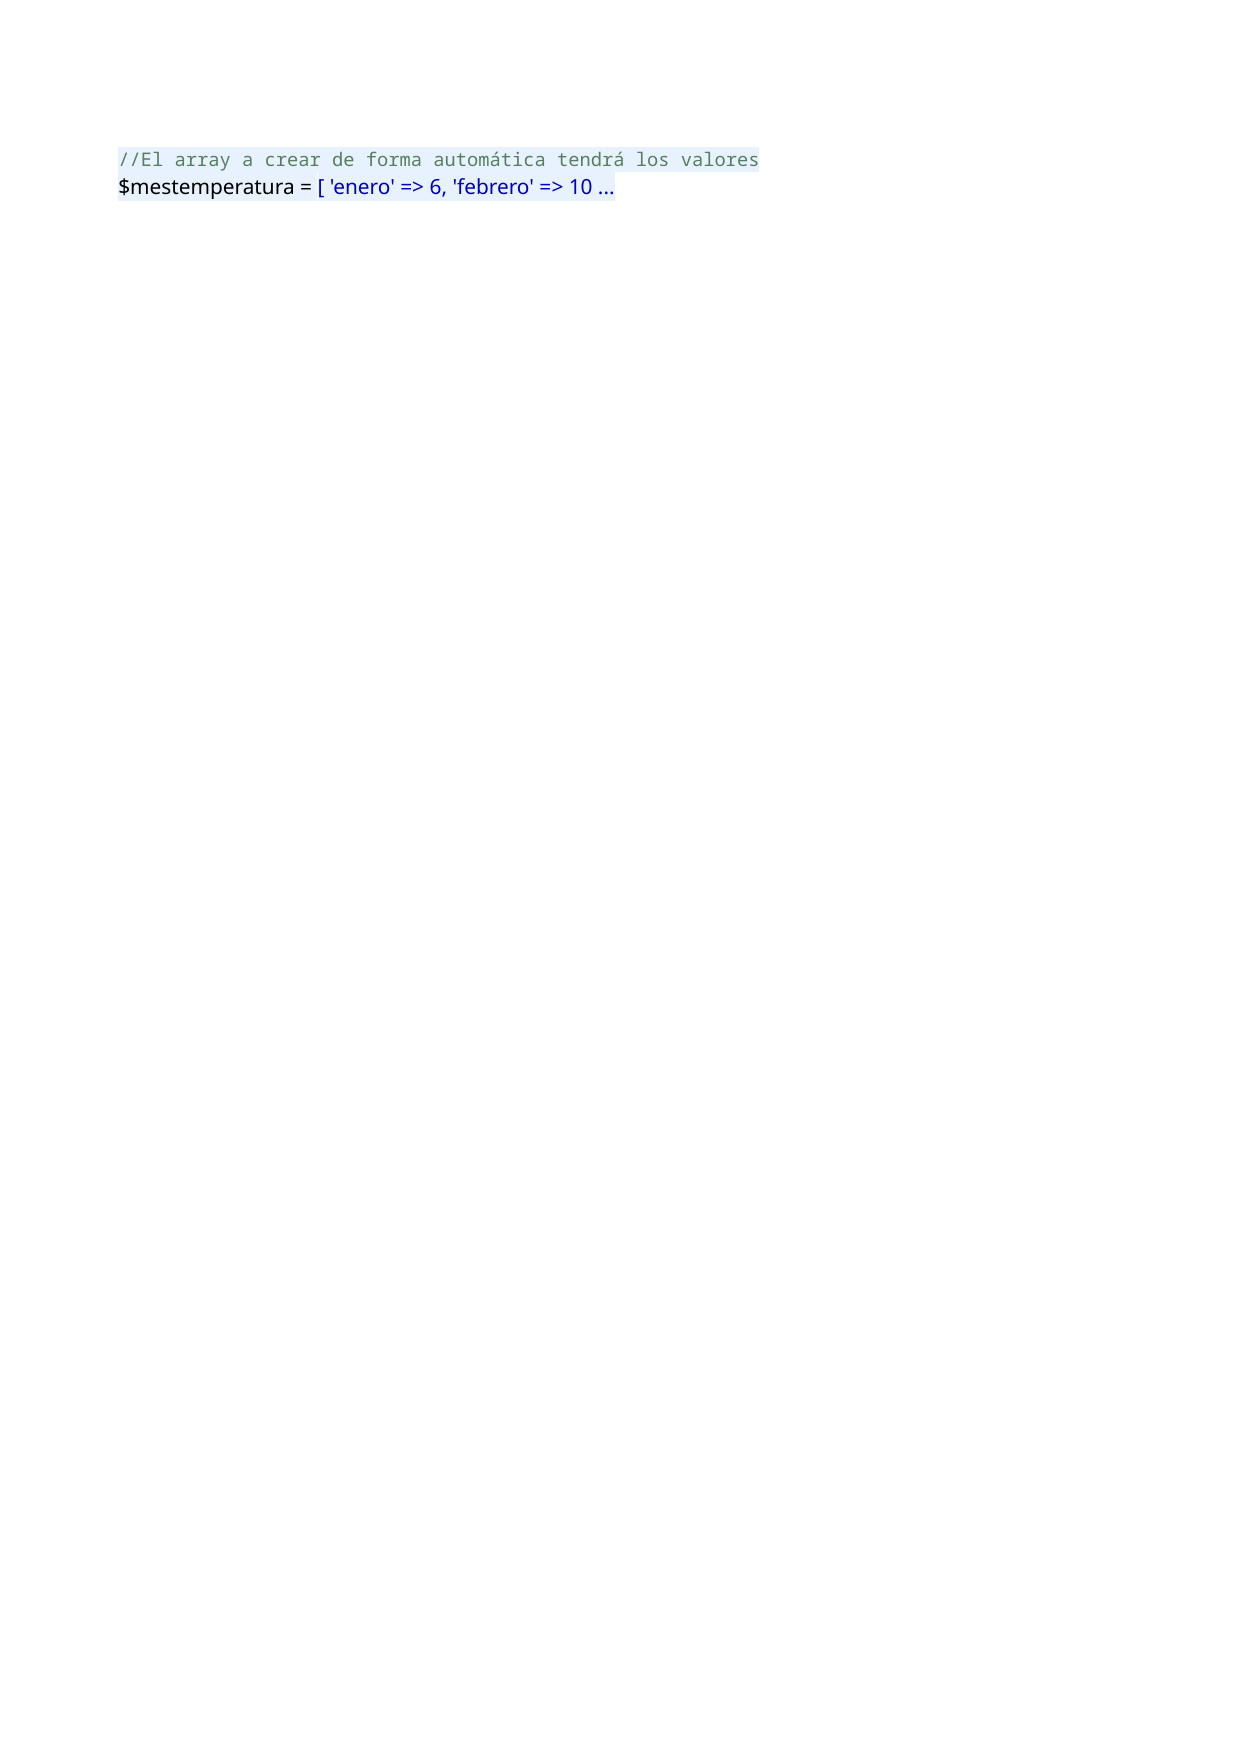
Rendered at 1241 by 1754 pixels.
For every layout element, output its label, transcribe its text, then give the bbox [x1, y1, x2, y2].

text $mestemperatura = [ 'enero' => 6, 'febrero' => 10 ... [118, 172, 1152, 201]
text //El array a crear de forma automática tendrá los valores [118, 147, 1152, 172]
